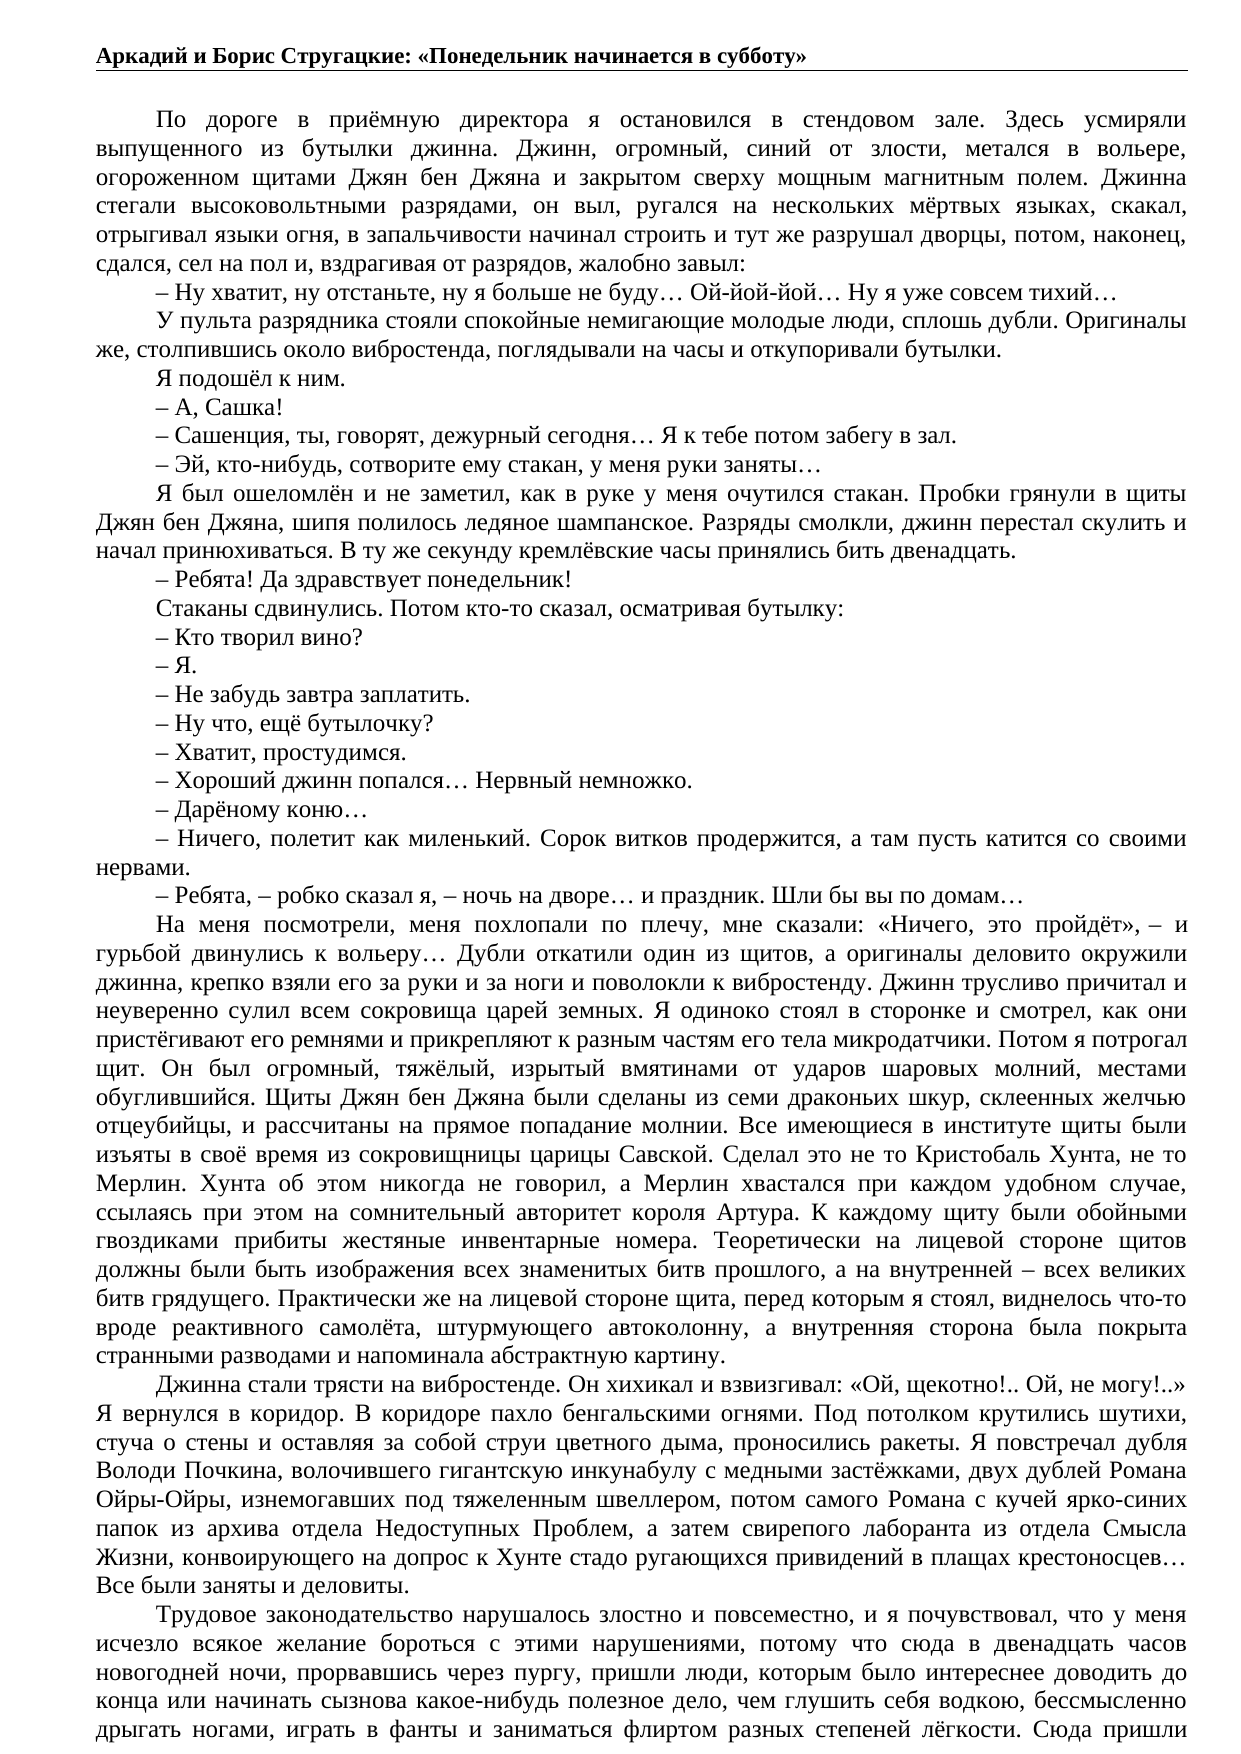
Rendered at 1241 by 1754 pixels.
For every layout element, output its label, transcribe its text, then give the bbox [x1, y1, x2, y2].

text Я был ошеломлён и не заметил, как в руке у меня очутился стакан. Пробки грянули в щиты Джян бен Джяна, шипя полилось ледяное шампанское. Разряды смолкли, джинн перестал скулить и начал принюхиваться. В ту же секунду кремлёвские часы принялись бить двенадцать. [96, 478, 1188, 564]
text Стаканы сдвинулись. Потом кто-то сказал, осматривая бутылку: [96, 593, 1188, 622]
text – Ничего, полетит как миленький. Сорок витков продержится, а там пусть катится со своими нервами. [96, 823, 1188, 880]
text – Ну хватит, ну отстаньте, ну я больше не буду… Ой-йой-йой… Ну я уже совсем тихий… [96, 277, 1188, 305]
text – Не забудь завтра заплатить. [96, 679, 1188, 708]
text – Дарёному коню… [96, 794, 1188, 823]
text – А, Сашка! [96, 392, 1188, 420]
text – Хороший джинн попался… Нервный немножко. [96, 765, 1188, 794]
text – Сашенция, ты, говорят, дежурный сегодня… Я к тебе потом забегу в зал. [96, 420, 1188, 449]
text – Эй, кто-нибудь, сотворите ему стакан, у меня руки заняты… [96, 449, 1188, 478]
text – Ну что, ещё бутылочку? [96, 708, 1188, 737]
text – Я. [96, 650, 1188, 679]
text – Ребята, – робко сказал я, – ночь на дворе… и праздник. Шли бы вы по домам… [96, 880, 1188, 909]
text Я подошёл к ним. [96, 363, 1188, 392]
text У пульта разрядника стояли спокойные немигающие молодые люди, сплошь дубли. Оригиналы же, столпившись около вибростенда, поглядывали на часы и откупоривали бутылки. [96, 305, 1188, 363]
text – Хватит, простудимся. [96, 737, 1188, 765]
text На меня посмотрели, меня похлопали по плечу, мне сказали: «Ничего, это пройдёт», – и гурьбой двинулись к вольеру… Дубли откатили один из щитов, а оригиналы деловито окружили джинна, крепко взяли его за руки и за ноги и поволокли к вибростенду. Джинн трусливо причитал и неуверенно сулил всем сокровища царей земных. Я одиноко стоял в сторонке и смотрел, как они пристёгивают его ремнями и прикрепляют к разным частям его тела микродатчики. Потом я потрогал щит. Он был огромный, тяжёлый, изрытый вмятинами от ударов шаровых молний, местами обуглившийся. Щиты Джян бен Джяна были сделаны из семи драконьих шкур, склеенных желчью отцеубийцы, и рассчитаны на прямое попадание молнии. Все имеющиеся в институте щиты были изъяты в своё время из сокровищницы царицы Савской. Сделал это не то Кристобаль Хунта, не то Мерлин. Хунта об этом никогда не говорил, а Мерлин хвастался при каждом удобном случае, ссылаясь при этом на сомнительный авторитет короля Артура. К каждому щиту были обойными гвоздиками прибиты жестяные инвентарные номера. Теоретически на лицевой стороне щитов должны были быть изображения всех знаменитых битв прошлого, а на внутренней – всех великих битв грядущего. Практически же на лицевой стороне щита, перед которым я стоял, виднелось что-то вроде реактивного самолёта, штурмующего автоколонну, а внутренняя сторона была покрыта странными разводами и напоминала абстрактную картину. [96, 909, 1188, 1369]
text – Ребята! Да здравствует понедельник! [96, 564, 1188, 593]
text – Кто творил вино? [96, 622, 1188, 650]
text Джинна стали трясти на вибростенде. Он хихикал и взвизгивал: «Ой, щекотно!.. Ой, не могу!..» Я вернулся в коридор. В коридоре пахло бенгальскими огнями. Под потолком крутились шутихи, стуча о стены и оставляя за собой струи цветного дыма, проносились ракеты. Я повстречал дубля Володи Почкина, волочившего гигантскую инкунабулу с медными застёжками, двух дублей Романа Ойры-Ойры, изнемогавших под тяжеленным швеллером, потом самого Романа с кучей ярко-синих папок из архива отдела Недоступных Проблем, а затем свирепого лаборанта из отдела Смысла Жизни, конвоирующего на допрос к Хунте стадо ругающихся привидений в плащах крестоносцев… Все были заняты и деловиты. [96, 1369, 1188, 1599]
text Трудовое законодательство нарушалось злостно и повсеместно, и я почувствовал, что у меня исчезло всякое желание бороться с этими нарушениями, потому что сюда в двенадцать часов новогодней ночи, прорвавшись через пургу, пришли люди, которым было интереснее доводить до конца или начинать сызнова какое-нибудь полезное дело, чем глушить себя водкою, бессмысленно дрыгать ногами, играть в фанты и заниматься флиртом разных степеней лёгкости. Сюда пришли [96, 1599, 1188, 1743]
text По дороге в приёмную директора я остановился в стендовом зале. Здесь усмиряли выпущенного из бутылки джинна. Джинн, огромный, синий от злости, метался в вольере, огороженном щитами Джян бен Джяна и закрытом сверху мощным магнитным полем. Джинна стегали высоковольтными разрядами, он выл, ругался на нескольких мёртвых языках, скакал, отрыгивал языки огня, в запальчивости начинал строить и тут же разрушал дворцы, потом, наконец, сдался, сел на пол и, вздрагивая от разрядов, жалобно завыл: [96, 104, 1188, 277]
